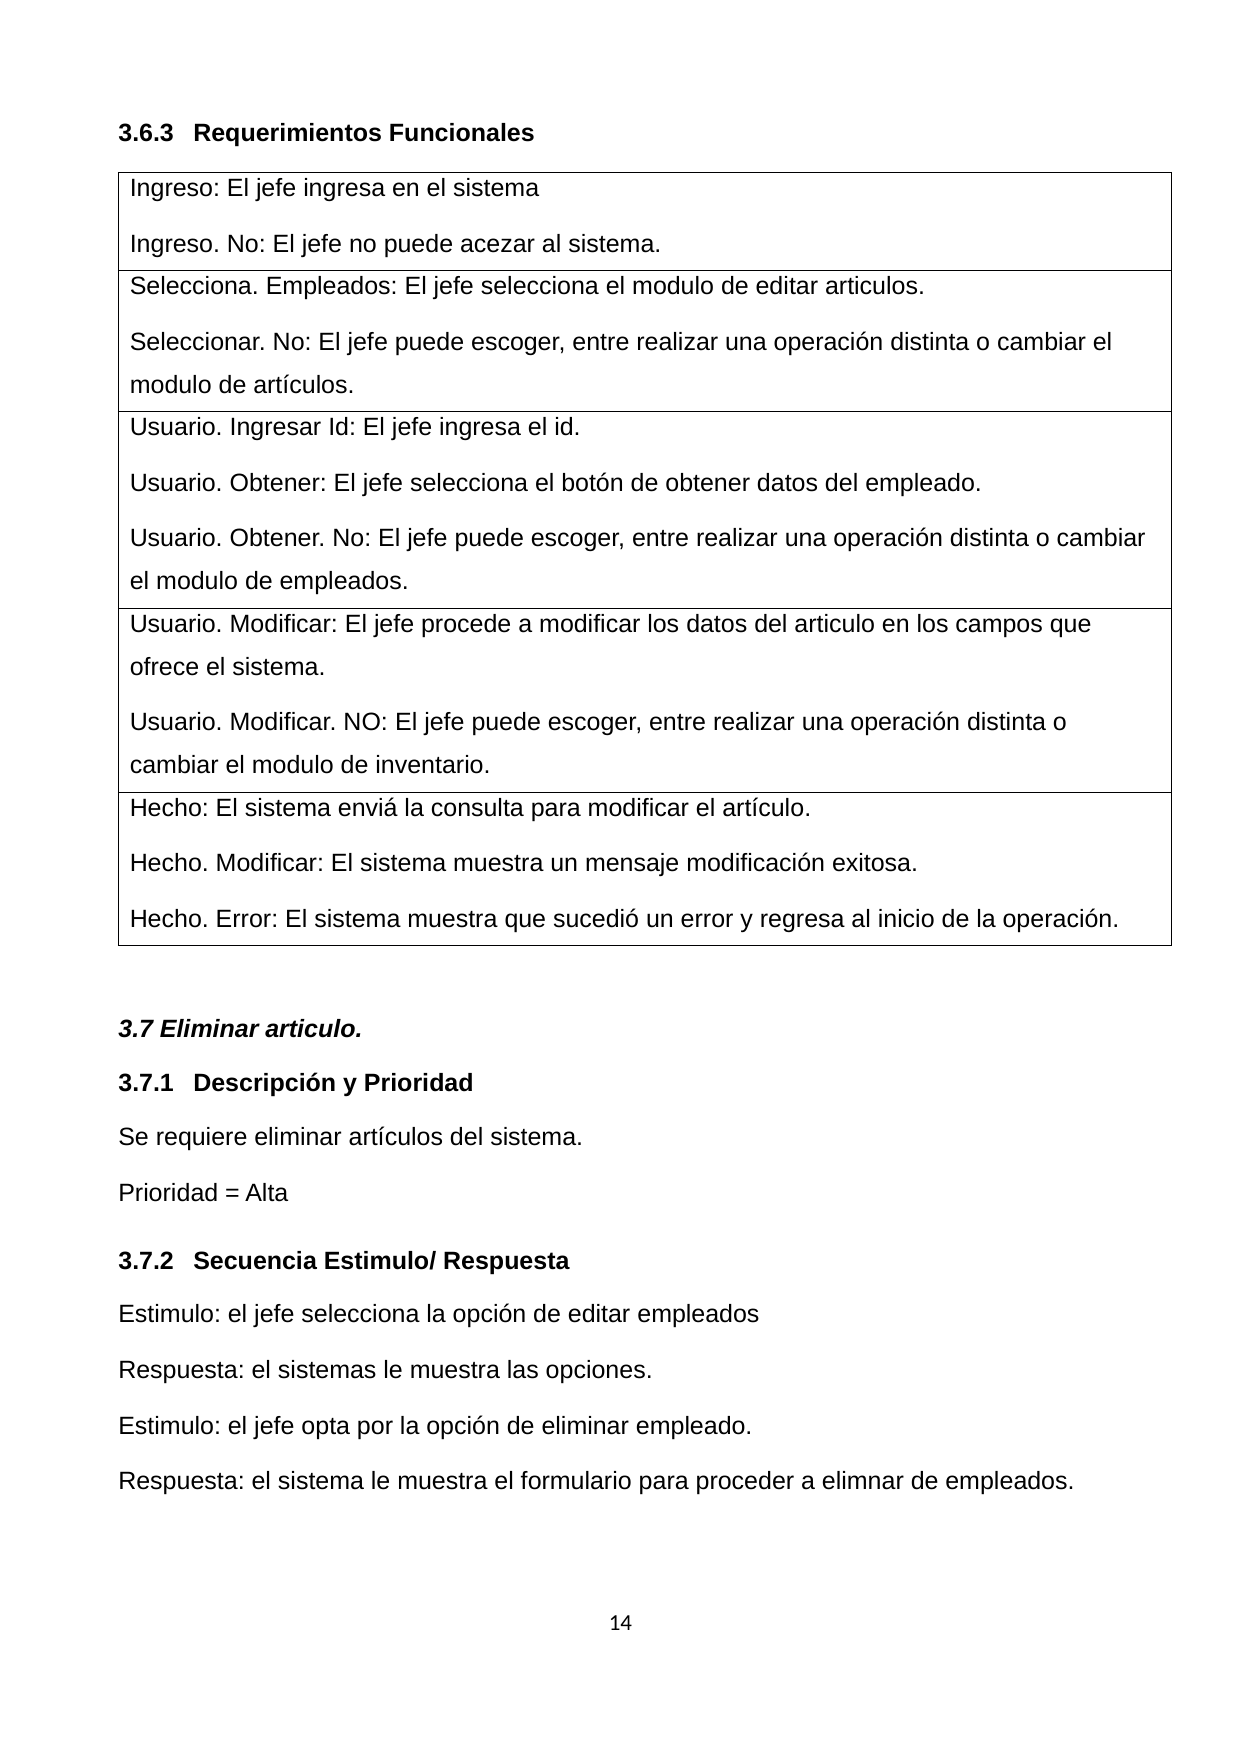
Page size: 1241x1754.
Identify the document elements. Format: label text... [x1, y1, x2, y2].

table_cell Usuario. Ingresar Id: El jefe ingresa el id. Usuario. Obtener: El jefe selecciona el botón de obtener datos del empleado. Usuario. Obtener. No: El jefe puede escoger, entre realizar una operación distinta o cambiar el modulo de empleados. [119, 412, 1171, 607]
table_cell Hecho: El sistema enviá la consulta para modificar el artículo. Hecho. Modificar: El sistema muestra un mensaje modificación exitosa. Hecho. Error: El sistema muestra que sucedió un error y regresa al inicio de la operación. [119, 793, 1171, 945]
subtitle 3.7.1 Descripción y Prioridad [118, 1068, 1122, 1097]
table_cell Usuario. Modificar: El jefe procede a modificar los datos del articulo en los campos que ofrece el sistema. Usuario. Modificar. NO: El jefe puede escoger, entre realizar una operación distinta o cambiar el modulo de inventario. [119, 609, 1171, 792]
text Respuesta: el sistema le muestra el formulario para proceder a elimnar de empleados. [118, 1466, 1122, 1495]
subtitle 3.7 Eliminar articulo. [118, 1014, 1122, 1043]
table_cell Selecciona. Empleados: El jefe selecciona el modulo de editar articulos. Seleccionar. No: El jefe puede escoger, entre realizar una operación distinta o cambiar el modulo de artículos. [119, 271, 1171, 411]
text Estimulo: el jefe selecciona la opción de editar empleados [118, 1299, 1122, 1328]
text Estimulo: el jefe opta por la opción de eliminar empleado. [118, 1411, 1122, 1439]
table_header Ingreso: El jefe ingresa en el sistema Ingreso. No: El jefe no puede acezar al sistema. [119, 173, 1171, 270]
text Prioridad = Alta [118, 1177, 1122, 1206]
subtitle 3.6.3 Requerimientos Funcionales [118, 118, 1122, 147]
text Se requiere eliminar artículos del sistema. [118, 1122, 1122, 1151]
text Respuesta: el sistemas le muestra las opciones. [118, 1355, 1122, 1384]
subtitle 3.7.2 Secuencia Estimulo/ Respuesta [118, 1246, 1122, 1274]
